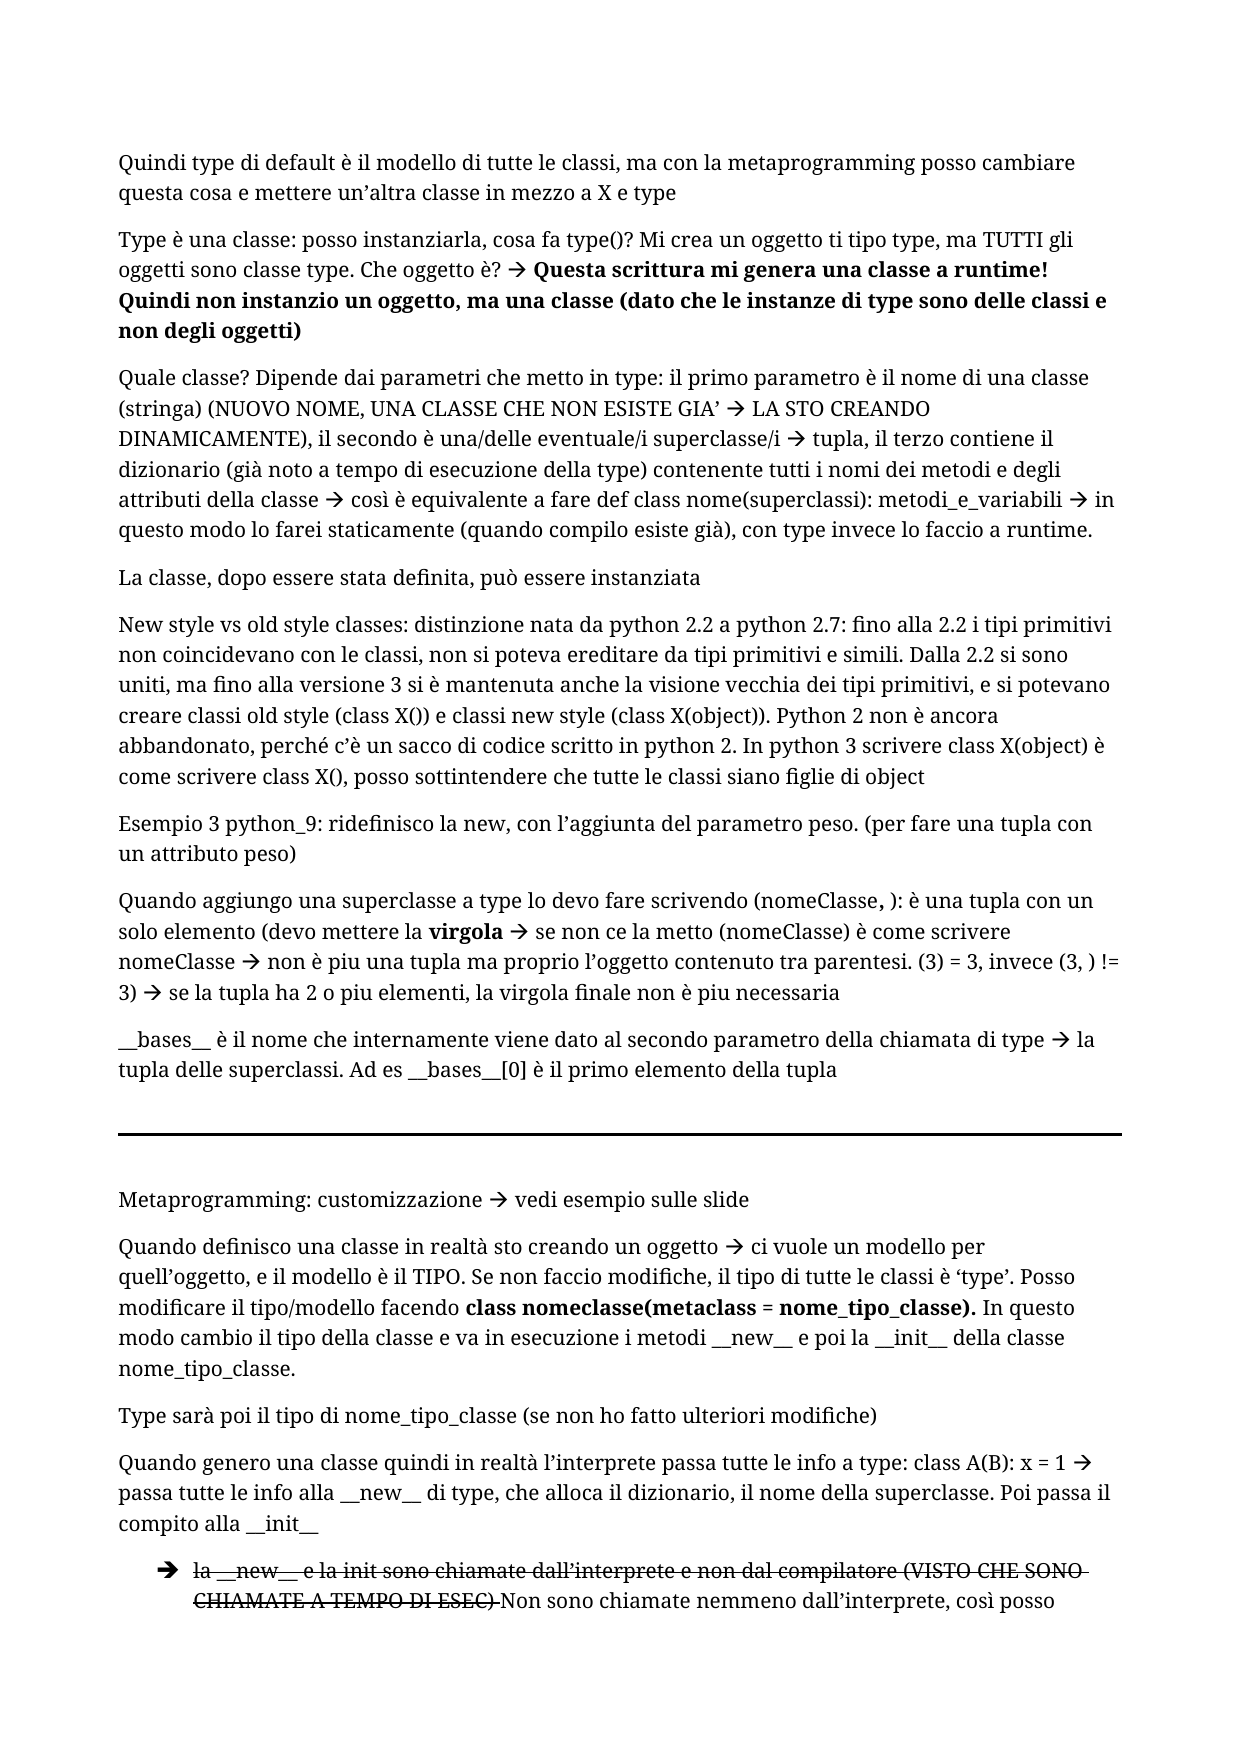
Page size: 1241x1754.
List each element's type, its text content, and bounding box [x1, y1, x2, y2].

text La classe, dopo essere stata definita, può essere instanziata [118, 563, 1122, 591]
text Quando aggiungo una superclasse a type lo devo fare scrivendo (nomeClasse, ): è una tupla con un solo elemento (devo mettere la virgola  se non ce la metto (nomeClasse) è come scrivere nomeClasse  non è piu una tupla ma proprio l’oggetto contenuto tra parentesi. (3) = 3, invece (3, ) != 3)  se la tupla ha 2 o piu elementi, la virgola finale non è piu necessaria [118, 886, 1122, 1006]
text New style vs old style classes: distinzione nata da python 2.2 a python 2.7: fino alla 2.2 i tipi primitivi non coincidevano con le classi, non si poteva ereditare da tipi primitivi e simili. Dalla 2.2 si sono uniti, ma fino alla versione 3 si è mantenuta anche la visione vecchia dei tipi primitivi, e si potevano creare classi old style (class X()) e classi new style (class X(object)). Python 2 non è ancora abbandonato, perché c’è un sacco di codice scritto in python 2. In python 3 scrivere class X(object) è come scrivere class X(), posso sottintendere che tutte le classi siano figlie di object [118, 610, 1122, 790]
list la __new__ e la init sono chiamate dall’interprete e non dal compilatore (VISTO CHE SONO CHIAMATE A TEMPO DI ESEC) Non sono chiamate nemmeno dall’interprete, così posso [156, 1556, 1122, 1614]
text Quindi type di default è il modello di tutte le classi, ma con la metaprogramming posso cambiare questa cosa e mettere un’altra classe in mezzo a X e type [118, 148, 1122, 206]
text Esempio 3 python_9: ridefinisco la new, con l’aggiunta del parametro peso. (per fare una tupla con un attributo peso) [118, 809, 1122, 868]
text Type sarà poi il tipo di nome_tipo_classe (se non ho fatto ulteriori modifiche) [118, 1401, 1122, 1429]
text __bases__ è il nome che internamente viene dato al secondo parametro della chiamata di type  la tupla delle superclassi. Ad es __bases__[0] è il primo elemento della tupla [118, 1025, 1122, 1083]
text Type è una classe: posso instanziarla, cosa fa type()? Mi crea un oggetto ti tipo type, ma TUTTI gli oggetti sono classe type. Che oggetto è?  Questa scrittura mi genera una classe a runtime! Quindi non instanzio un oggetto, ma una classe (dato che le instanze di type sono delle classi e non degli oggetti) [118, 225, 1122, 345]
text Quale classe? Dipende dai parametri che metto in type: il primo parametro è il nome di una classe (stringa) (NUOVO NOME, UNA CLASSE CHE NON ESISTE GIA’  LA STO CREANDO DINAMICAMENTE), il secondo è una/delle eventuale/i superclasse/i  tupla, il terzo contiene il dizionario (già noto a tempo di esecuzione della type) contenente tutti i nomi dei metodi e degli attributi della classe  così è equivalente a fare def class nome(superclassi): metodi_e_variabili  in questo modo lo farei staticamente (quando compilo esiste già), con type invece lo faccio a runtime. [118, 363, 1122, 544]
text Quando genero una classe quindi in realtà l’interprete passa tutte le info a type: class A(B): x = 1  passa tutte le info alla __new__ di type, che alloca il dizionario, il nome della superclasse. Poi passa il compito alla __init__ [118, 1448, 1122, 1537]
text Metaprogramming: customizzazione  vedi esempio sulle slide [118, 1154, 1122, 1213]
text Quando definisco una classe in realtà sto creando un oggetto  ci vuole un modello per quell’oggetto, e il modello è il TIPO. Se non faccio modifiche, il tipo di tutte le classi è ‘type’. Posso modificare il tipo/modello facendo class nomeclasse(metaclass = nome_tipo_classe). In questo modo cambio il tipo della classe e va in esecuzione i metodi __new__ e poi la __init__ della classe nome_tipo_classe. [118, 1232, 1122, 1382]
